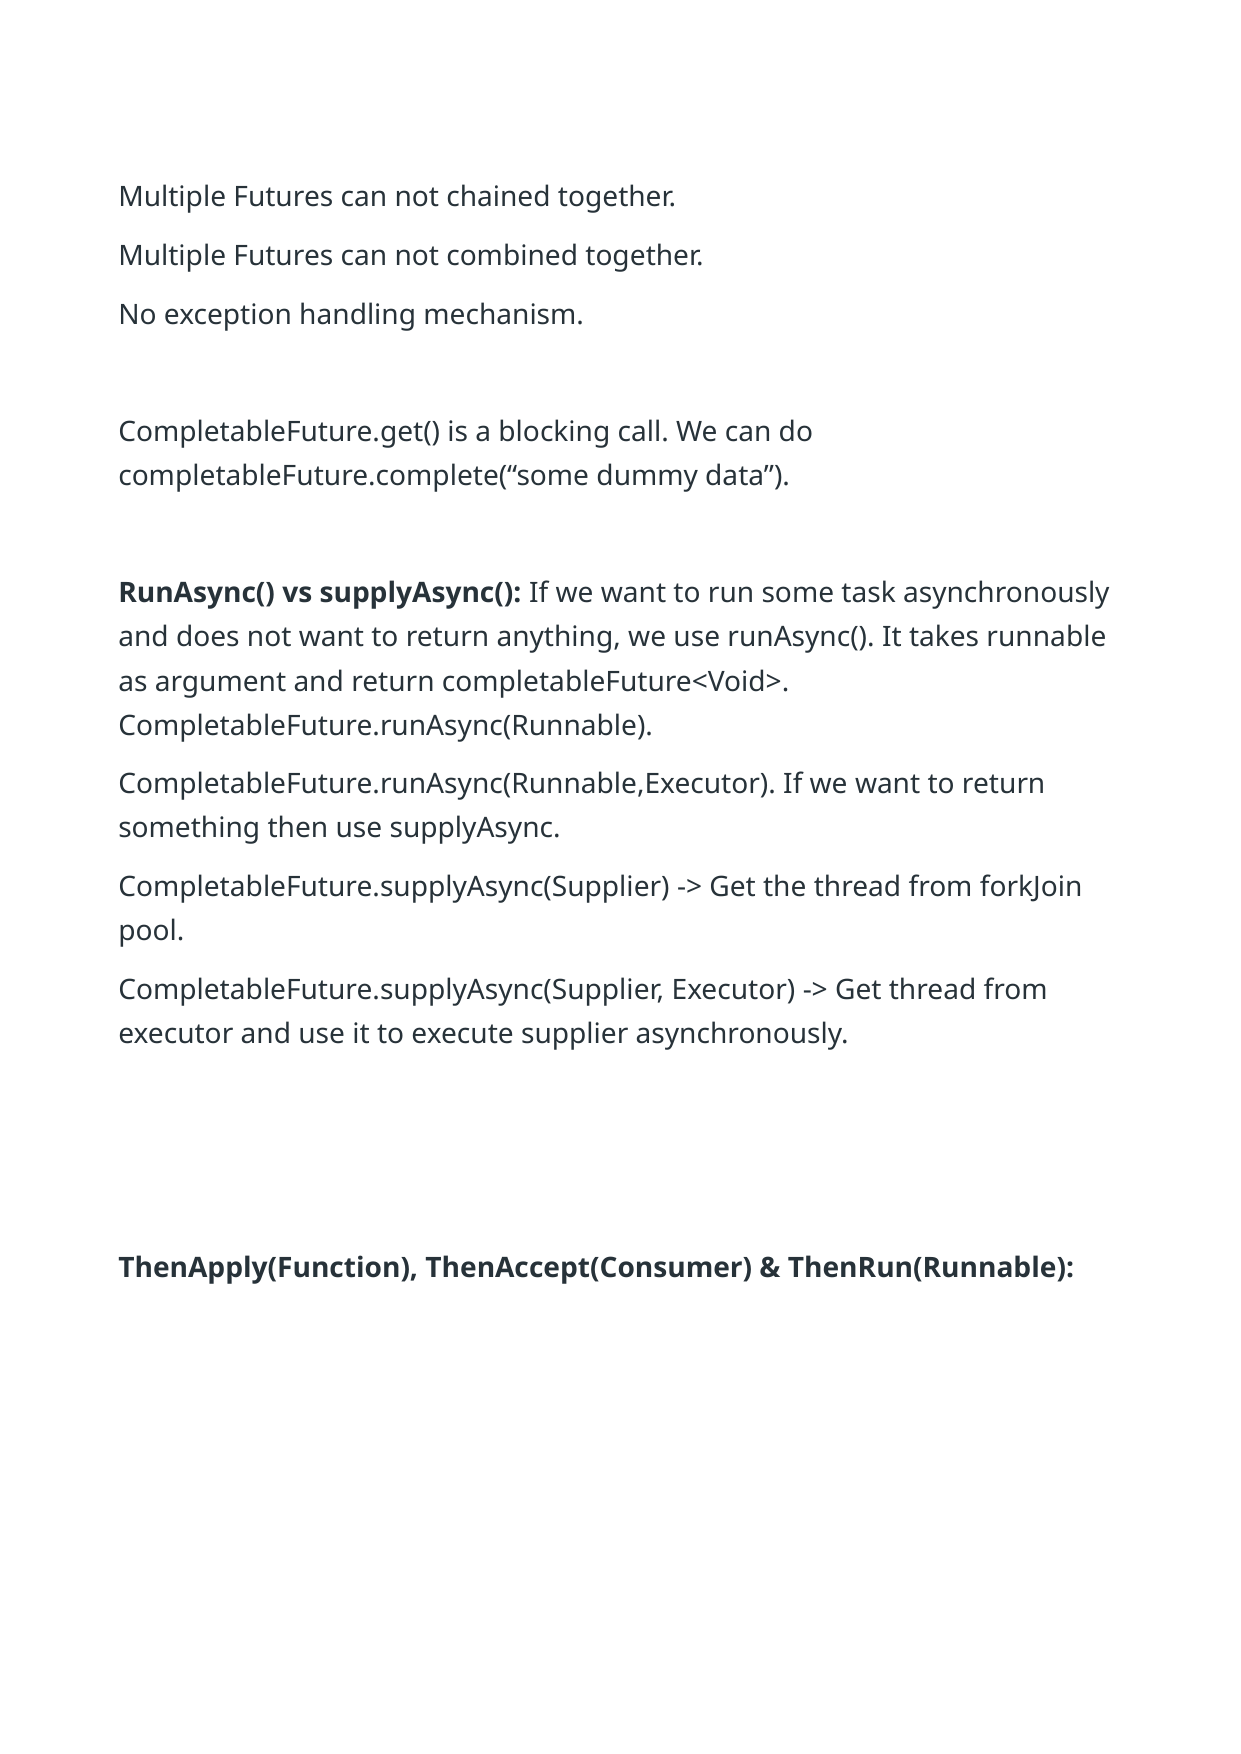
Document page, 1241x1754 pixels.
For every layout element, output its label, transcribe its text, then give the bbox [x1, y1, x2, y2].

text ThenApply(Function), ThenAccept(Consumer) & ThenRun(Runnable): [118, 1248, 1122, 1286]
text CompletableFuture.supplyAsync(Supplier, Executor) -> Get thread from executor and use it to execute supplier asynchronously. [118, 969, 1122, 1051]
text CompletableFuture.runAsync(Runnable,Executor). If we want to return something then use supplyAsync. [118, 763, 1122, 846]
text RunAsync() vs supplyAsync(): If we want to run some task asynchronously and does not want to return anything, we use runAsync(). It takes runnable as argument and return completableFuture<Void>. CompletableFuture.runAsync(Runnable). [118, 573, 1122, 743]
text CompletableFuture.get() is a blocking call. We can do completableFuture.complete(“some dummy data”). [118, 411, 1122, 494]
text No exception handling mechanism. [118, 294, 1122, 332]
text Multiple Futures can not combined together. [118, 235, 1122, 274]
text CompletableFuture.supplyAsync(Supplier) -> Get the thread from forkJoin pool. [118, 866, 1122, 949]
text Multiple Futures can not chained together. [118, 177, 1122, 215]
